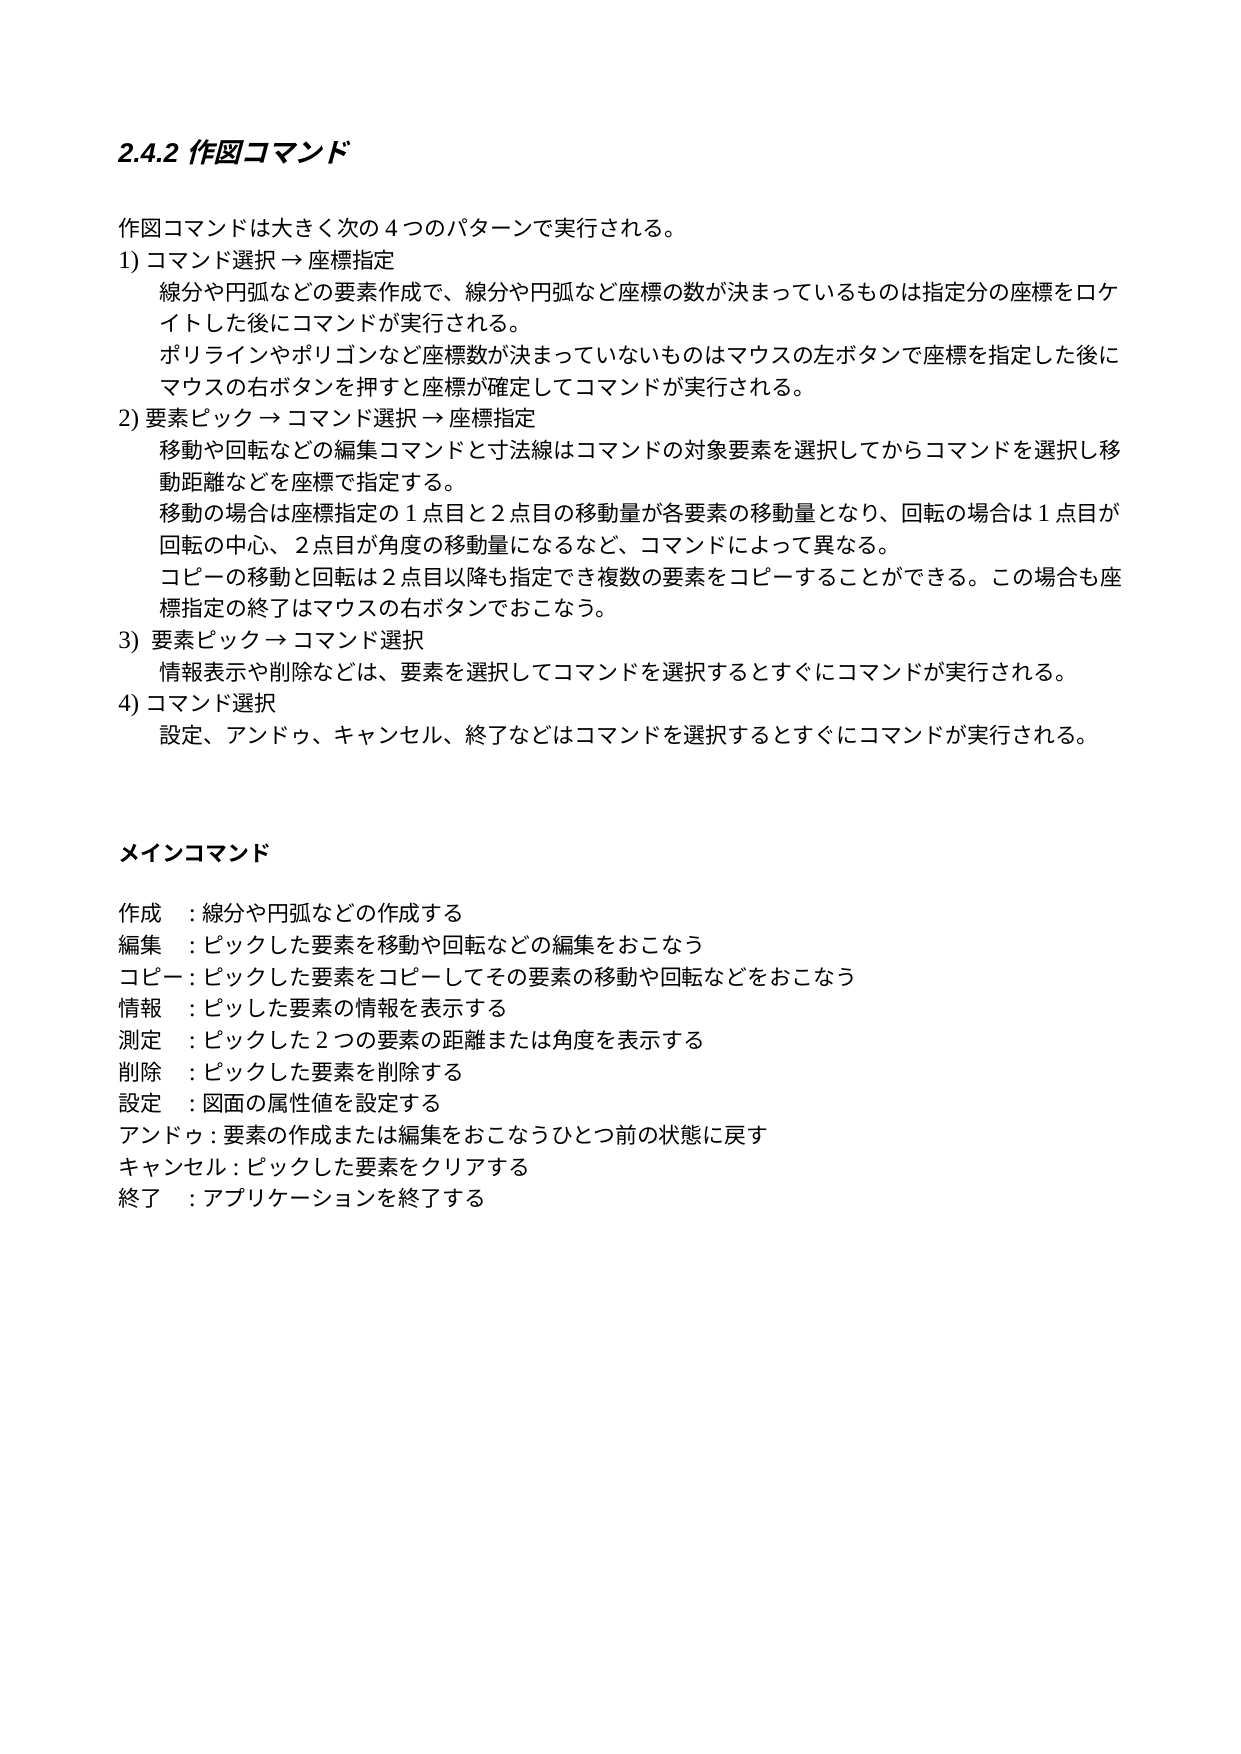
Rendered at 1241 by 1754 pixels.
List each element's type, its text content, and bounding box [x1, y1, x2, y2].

text 設定 : 図面の属性値を設定する [118, 1086, 1122, 1118]
text アンドゥ : 要素の作成または編集をおこなうひとつ前の状態に戻す [118, 1118, 1122, 1149]
text 1) コマンド選択 → 座標指定 [118, 243, 1122, 274]
text 設定、アンドゥ、キャンセル、終了などはコマンドを選択するとすぐにコマンドが実行される。 [159, 718, 1122, 749]
text メインコマンド [118, 836, 1122, 867]
text 移動の場合は座標指定の1点目と２点目の移動量が各要素の移動量となり、回転の場合は1点目が回転の中心、２点目が角度の移動量になるなど、コマンドによって異なる。 [159, 496, 1122, 559]
text 測定 : ピックした2つの要素の距離または角度を表示する [118, 1023, 1122, 1054]
text 線分や円弧などの要素作成で、線分や円弧など座標の数が決まっているものは指定分の座標をロケイトした後にコマンドが実行される。 [159, 274, 1122, 338]
text 情報 : ピッした要素の情報を表示する [118, 991, 1122, 1023]
text キャンセル : ピックした要素をクリアする [118, 1149, 1122, 1181]
text 終了 : アプリケーションを終了する [118, 1181, 1122, 1213]
text 移動や回転などの編集コマンドと寸法線はコマンドの対象要素を選択してからコマンドを選択し移動距離などを座標で指定する。 [159, 433, 1122, 496]
text 2) 要素ピック → コマンド選択 → 座標指定 [118, 401, 1122, 433]
text 情報表示や削除などは、要素を選択してコマンドを選択するとすぐにコマンドが実行される。 [159, 654, 1122, 686]
text コピーの移動と回転は２点目以降も指定でき複数の要素をコピーすることができる。この場合も座標指定の終了はマウスの右ボタンでおこなう。 [159, 559, 1122, 623]
subtitle 2.4.2 作図コマンド [118, 131, 1122, 170]
text 作成 : 線分や円弧などの作成する [118, 896, 1122, 928]
text 4) コマンド選択 [118, 686, 1122, 718]
text 3) 要素ピック → コマンド選択 [118, 623, 1122, 654]
text 編集 : ピックした要素を移動や回転などの編集をおこなう [118, 928, 1122, 959]
text コピー : ピックした要素をコピーしてその要素の移動や回転などをおこなう [118, 959, 1122, 991]
text 削除 : ピックした要素を削除する [118, 1054, 1122, 1086]
text ポリラインやポリゴンなど座標数が決まっていないものはマウスの左ボタンで座標を指定した後にマウスの右ボタンを押すと座標が確定してコマンドが実行される。 [159, 338, 1122, 401]
text 作図コマンドは大きく次の4つのパターンで実行される。 [118, 211, 1122, 243]
